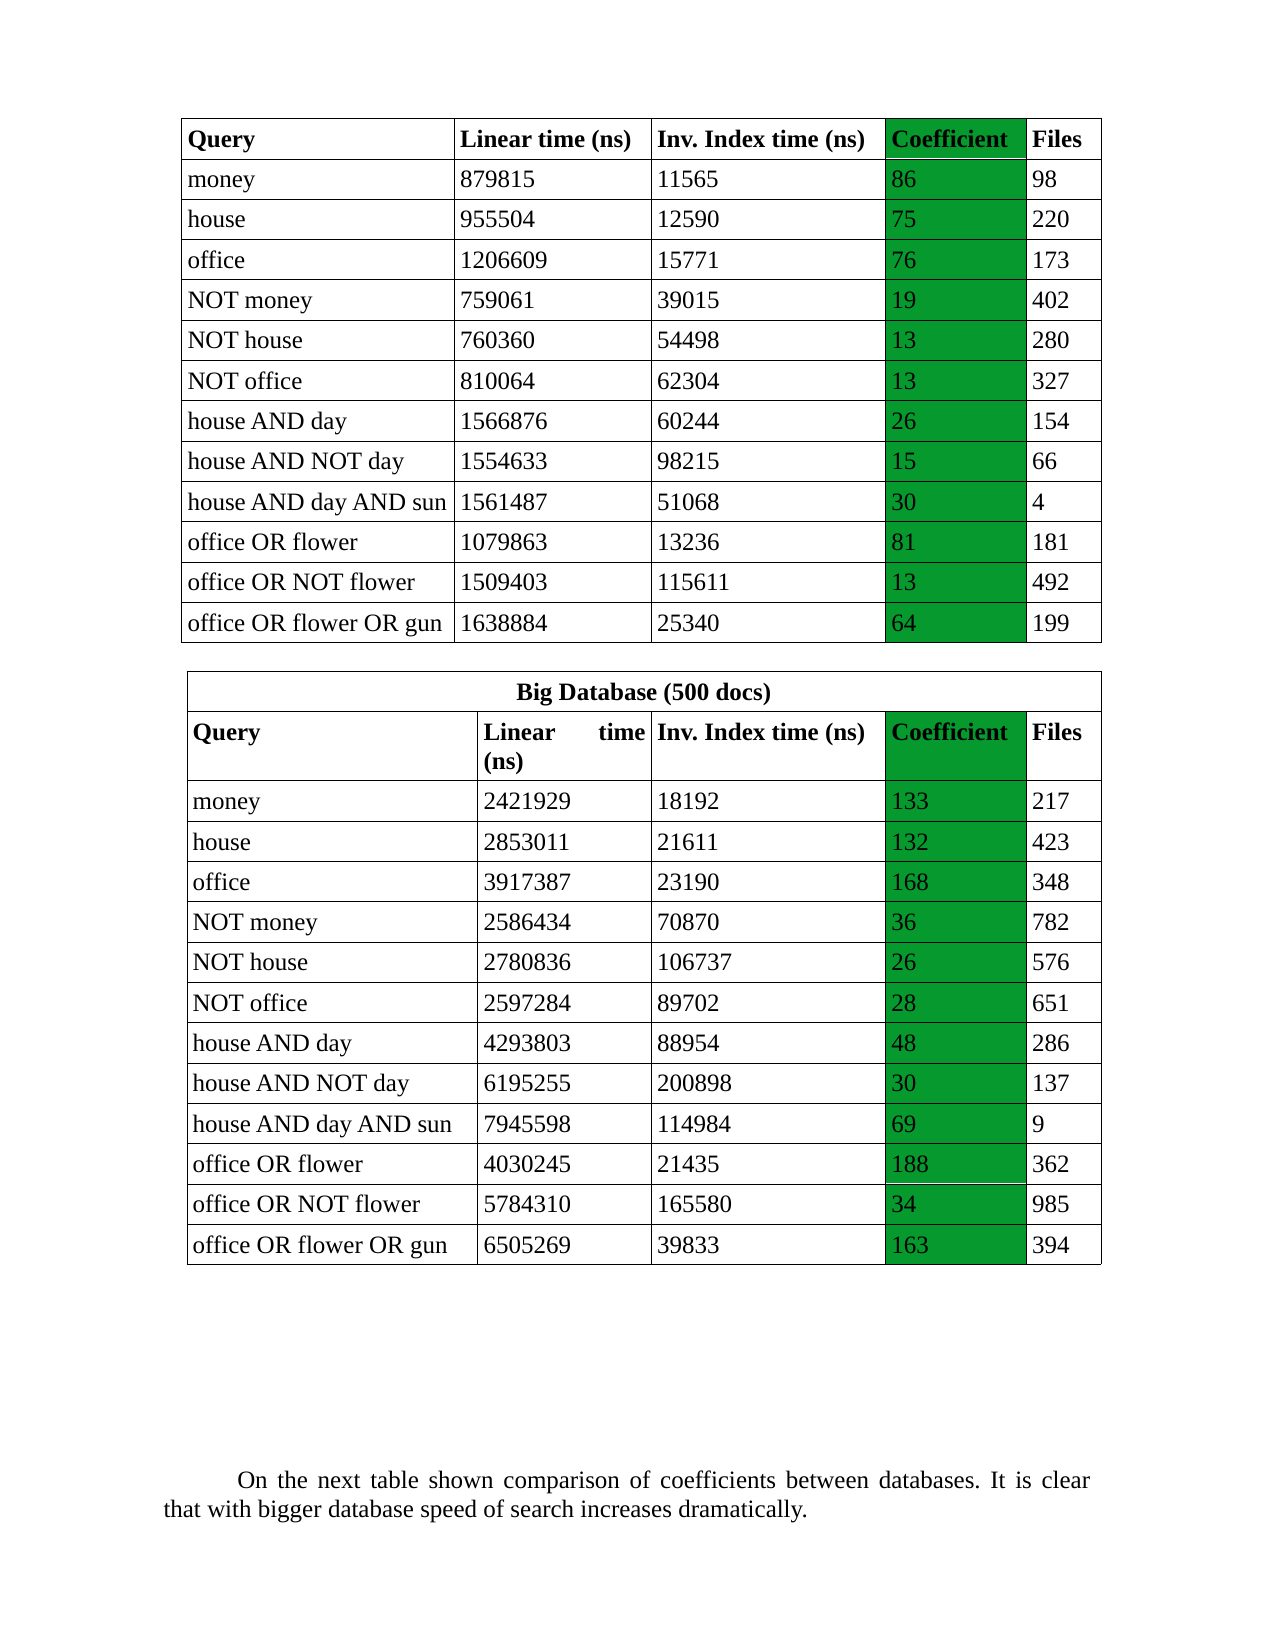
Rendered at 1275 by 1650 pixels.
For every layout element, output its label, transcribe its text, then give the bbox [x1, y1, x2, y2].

table_cell 1554633 [455, 442, 651, 481]
table_cell 810064 [455, 361, 651, 400]
table_cell 30 [886, 1064, 1026, 1103]
table_cell 154 [1027, 401, 1101, 441]
table_cell 26 [886, 943, 1026, 982]
table_cell 348 [1027, 862, 1101, 901]
table_cell Linear time (ns) [478, 712, 651, 780]
table_cell 4293803 [478, 1023, 651, 1063]
table_cell 39015 [652, 280, 885, 320]
table_cell 6195255 [478, 1064, 651, 1103]
table_cell 114984 [652, 1104, 885, 1143]
text On the next table shown comparison of coefficients between databases. It is clear that with bigger database speed of search increases dramatically. [163, 1466, 1091, 1523]
table_cell 1566876 [455, 401, 651, 441]
table_cell 168 [886, 862, 1026, 901]
table_cell NOT money [188, 902, 477, 942]
table_cell office OR flower OR gun [182, 603, 454, 642]
table_cell 39833 [652, 1225, 885, 1264]
table_cell 782 [1027, 902, 1101, 942]
table_cell house AND day AND sun [188, 1104, 477, 1143]
table_cell 48 [886, 1023, 1026, 1063]
table_cell 2421929 [478, 781, 651, 821]
table_cell house AND day [182, 401, 454, 441]
table_cell 4 [1027, 482, 1101, 521]
table_cell 51068 [652, 482, 885, 521]
table_cell 21435 [652, 1144, 885, 1183]
table_cell 362 [1027, 1144, 1101, 1183]
table_cell 86 [886, 160, 1026, 199]
table_cell 394 [1027, 1225, 1101, 1264]
table_cell 327 [1027, 361, 1101, 400]
table_cell 1638884 [455, 603, 651, 642]
table_cell 163 [886, 1225, 1026, 1264]
table_cell house AND NOT day [188, 1064, 477, 1103]
table_cell 188 [886, 1144, 1026, 1183]
table_cell office OR NOT flower [188, 1185, 477, 1224]
table_cell 5784310 [478, 1185, 651, 1224]
table_cell 30 [886, 482, 1026, 521]
table_cell 18192 [652, 781, 885, 821]
table_cell 28 [886, 983, 1026, 1022]
table_cell 423 [1027, 822, 1101, 861]
table_cell 76 [886, 240, 1026, 279]
table_cell office OR flower [188, 1144, 477, 1183]
table_cell 137 [1027, 1064, 1101, 1103]
table_cell 199 [1027, 603, 1101, 642]
table_cell 286 [1027, 1023, 1101, 1063]
table_cell 19 [886, 280, 1026, 320]
table_cell Linear time (ns) [455, 119, 651, 158]
table_cell 13236 [652, 522, 885, 562]
table_cell 1206609 [455, 240, 651, 279]
table_cell NOT house [182, 321, 454, 360]
table_cell NOT money [182, 280, 454, 320]
table_cell NOT office [188, 983, 477, 1022]
table_cell 15771 [652, 240, 885, 279]
table_cell 54498 [652, 321, 885, 360]
table_cell 955504 [455, 200, 651, 239]
table_cell 60244 [652, 401, 885, 441]
table_cell Inv. Index time (ns) [652, 119, 885, 158]
table_cell NOT house [188, 943, 477, 982]
table_cell office [182, 240, 454, 279]
table_cell 9 [1027, 1104, 1101, 1143]
table_cell 1079863 [455, 522, 651, 562]
table_cell 115611 [652, 563, 885, 602]
table_cell house AND day AND sun [182, 482, 454, 521]
table_cell money [182, 160, 454, 199]
table_header Big Database (500 docs) [188, 672, 1101, 711]
table_cell 3917387 [478, 862, 651, 901]
table_cell 1509403 [455, 563, 651, 602]
table_cell 132 [886, 822, 1026, 861]
table_cell 985 [1027, 1185, 1101, 1224]
table_cell 13 [886, 563, 1026, 602]
table_cell 69 [886, 1104, 1026, 1143]
table_cell money [188, 781, 477, 821]
table_cell house [182, 200, 454, 239]
table_cell Files [1027, 712, 1101, 780]
table_cell Inv. Index time (ns) [652, 712, 885, 780]
table_cell Files [1027, 119, 1101, 158]
table_cell house [188, 822, 477, 861]
table_cell office OR flower OR gun [188, 1225, 477, 1264]
table_cell 576 [1027, 943, 1101, 982]
table_cell 89702 [652, 983, 885, 1022]
table_cell 15 [886, 442, 1026, 481]
table_cell 759061 [455, 280, 651, 320]
table_cell 760360 [455, 321, 651, 360]
table_cell 75 [886, 200, 1026, 239]
table_cell 13 [886, 361, 1026, 400]
table_cell 217 [1027, 781, 1101, 821]
table_cell 106737 [652, 943, 885, 982]
table_cell 879815 [455, 160, 651, 199]
table_cell 492 [1027, 563, 1101, 602]
table_cell 402 [1027, 280, 1101, 320]
table_cell 98 [1027, 160, 1101, 199]
table_cell 64 [886, 603, 1026, 642]
table_cell 34 [886, 1185, 1026, 1224]
table_cell house AND day [188, 1023, 477, 1063]
table_cell 181 [1027, 522, 1101, 562]
table_cell 12590 [652, 200, 885, 239]
table_cell 4030245 [478, 1144, 651, 1183]
table_cell 62304 [652, 361, 885, 400]
table_cell NOT office [182, 361, 454, 400]
table_cell Query [182, 119, 454, 158]
table_cell office OR NOT flower [182, 563, 454, 602]
table_cell Query [188, 712, 477, 780]
table_cell 2780836 [478, 943, 651, 982]
table_cell 81 [886, 522, 1026, 562]
table_cell 36 [886, 902, 1026, 942]
table_cell house AND NOT day [182, 442, 454, 481]
table_cell 25340 [652, 603, 885, 642]
table_cell 21611 [652, 822, 885, 861]
table_cell 133 [886, 781, 1026, 821]
table_cell 6505269 [478, 1225, 651, 1264]
table_cell Coefficient [886, 119, 1026, 158]
table_cell 2586434 [478, 902, 651, 942]
table_cell 13 [886, 321, 1026, 360]
table_cell 165580 [652, 1185, 885, 1224]
table_cell 2597284 [478, 983, 651, 1022]
table_cell 88954 [652, 1023, 885, 1063]
table_cell 70870 [652, 902, 885, 942]
table_cell 173 [1027, 240, 1101, 279]
table_cell 220 [1027, 200, 1101, 239]
table_cell 651 [1027, 983, 1101, 1022]
table_cell 280 [1027, 321, 1101, 360]
table_cell Coefficient [886, 712, 1026, 780]
table_cell 11565 [652, 160, 885, 199]
table_cell 98215 [652, 442, 885, 481]
table_cell 26 [886, 401, 1026, 441]
table_cell office [188, 862, 477, 901]
table_cell office OR flower [182, 522, 454, 562]
table_cell 66 [1027, 442, 1101, 481]
table_cell 200898 [652, 1064, 885, 1103]
table_cell 2853011 [478, 822, 651, 861]
table_cell 23190 [652, 862, 885, 901]
table_cell 7945598 [478, 1104, 651, 1143]
table_cell 1561487 [455, 482, 651, 521]
